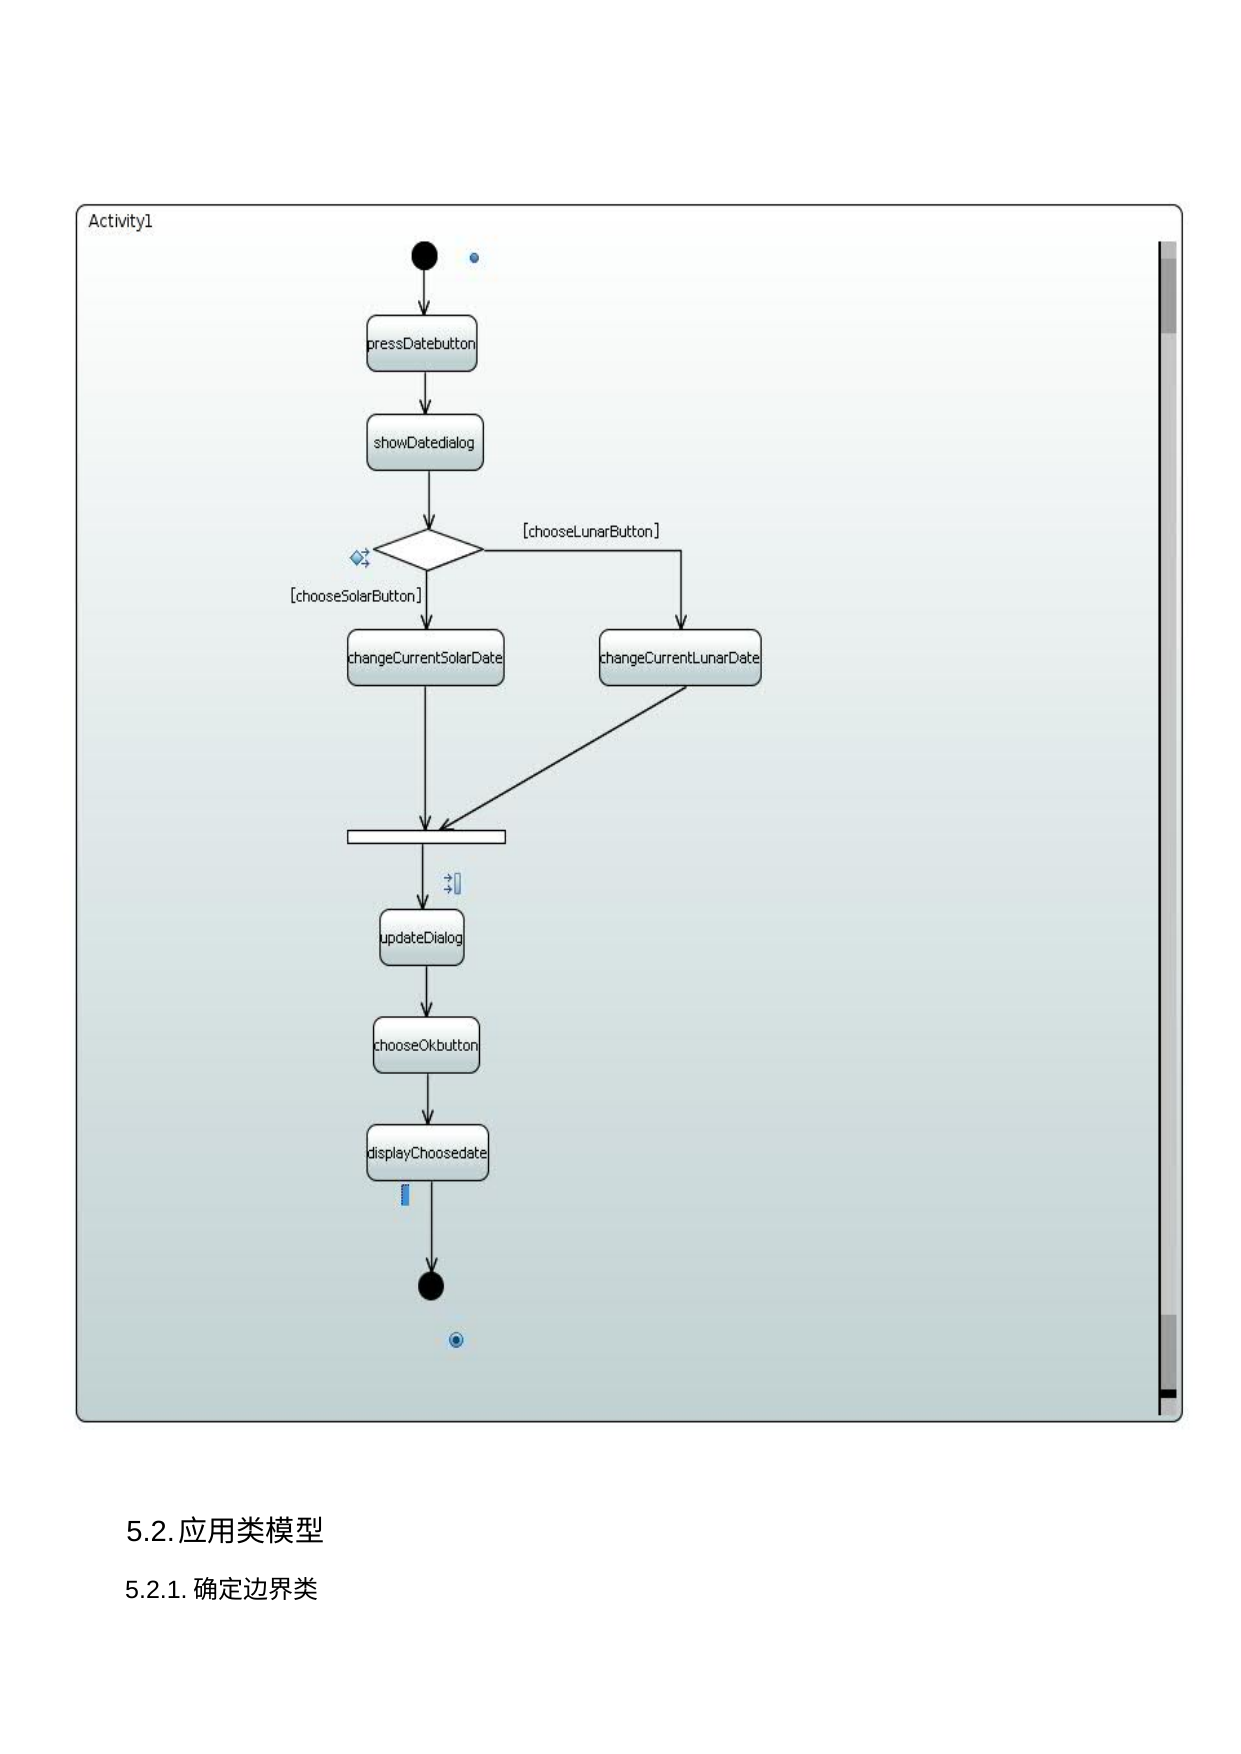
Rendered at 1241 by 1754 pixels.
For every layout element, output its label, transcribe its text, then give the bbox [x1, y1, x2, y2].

picture [63, 190, 1195, 1437]
subtitle 应用类模型 [118, 1507, 1122, 1549]
subtitle 确定边界类 [118, 1570, 1122, 1606]
